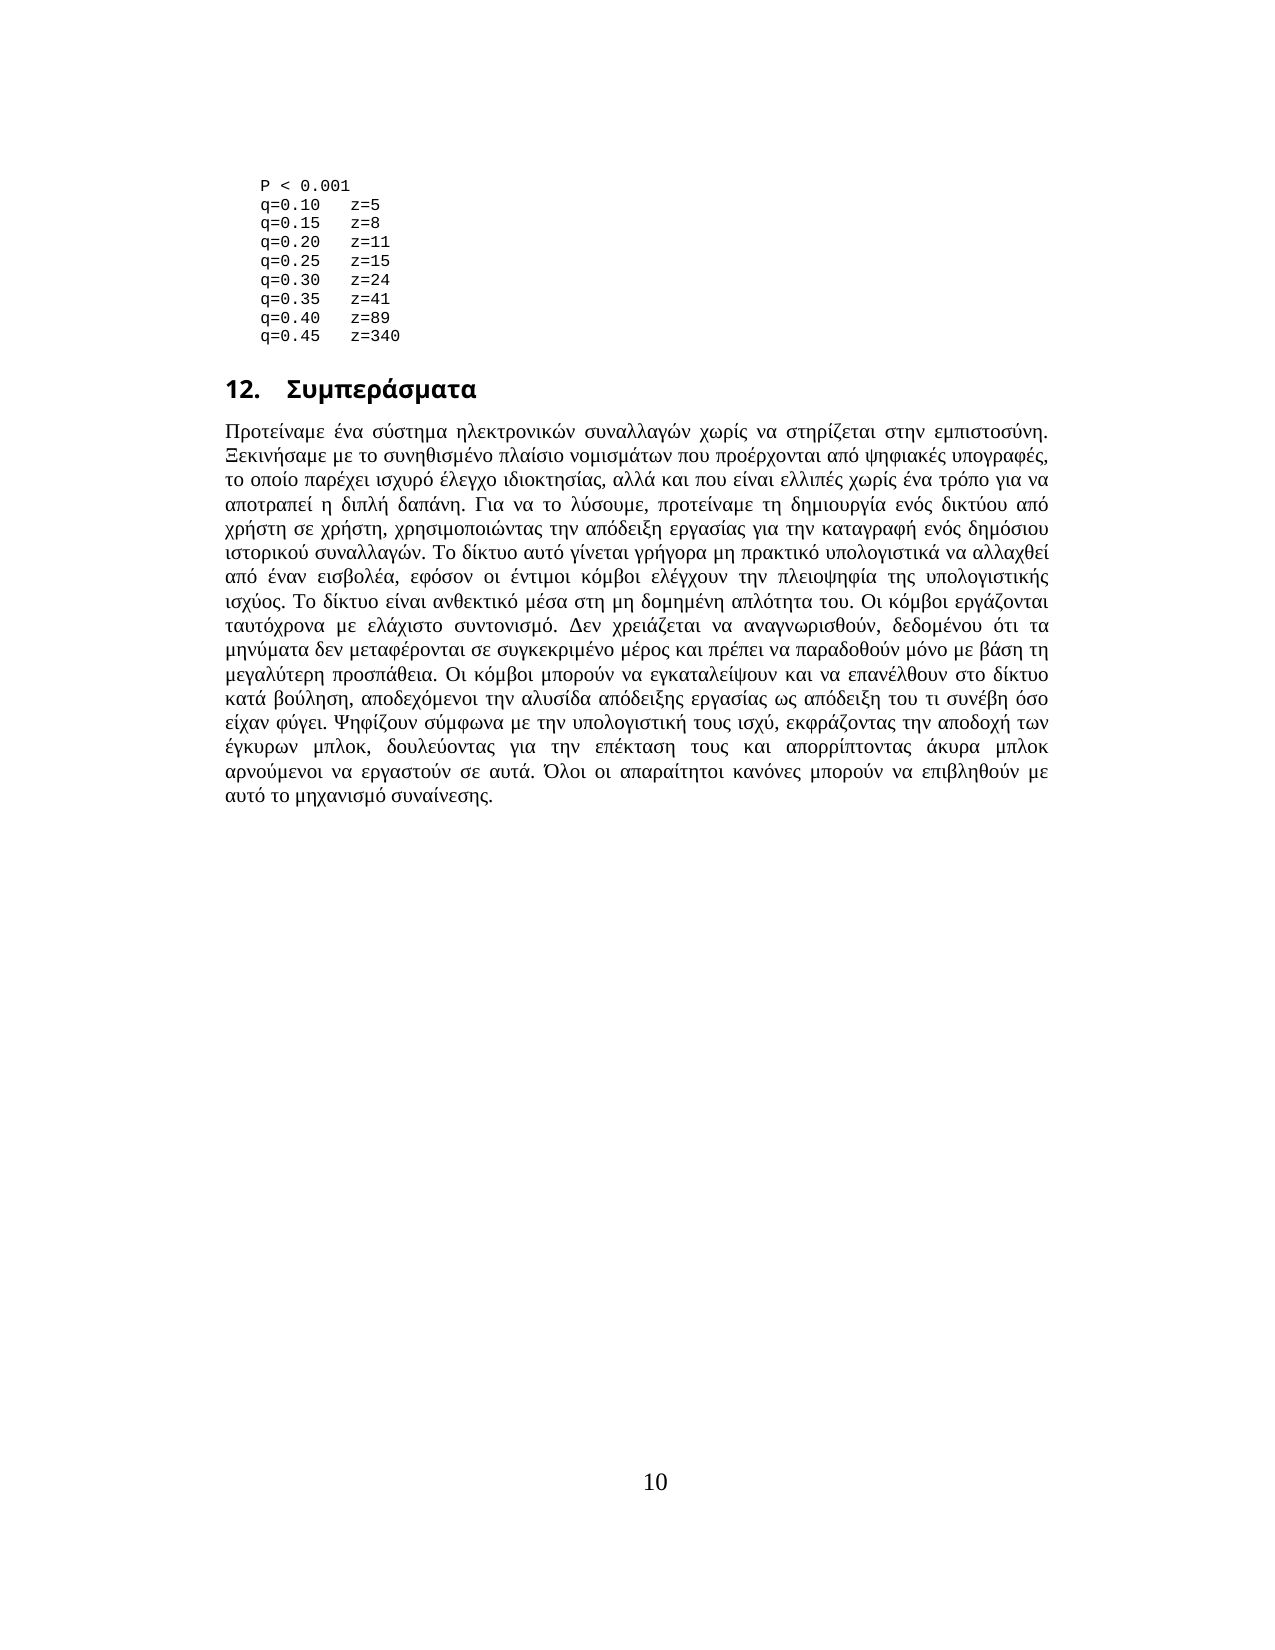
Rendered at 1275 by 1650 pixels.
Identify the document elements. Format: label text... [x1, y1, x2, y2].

subtitle 12. Συμπεράσματα [225, 372, 1050, 406]
text Προτείναμε ένα σύστημα ηλεκτρονικών συναλλαγών χωρίς να στηρίζεται στην εμπιστοσύνη. Ξεκινήσαμε με το συνηθισμένο πλαίσιο νομισμάτων που προέρχονται από ψηφιακές υπογραφές, το οποίο παρέχει ισχυρό έλεγχο ιδιοκτησίας, αλλά και που είναι ελλιπές χωρίς ένα τρόπο για να αποτραπεί η διπλή δαπάνη. Για να το λύσουμε, προτείναμε τη δημιουργία ενός δικτύου από χρήστη σε χρήστη, χρησιμοποιώντας την απόδειξη εργασίας για την καταγραφή ενός δημόσιου ιστορικού συναλλαγών. Το δίκτυο αυτό γίνεται γρήγορα μη πρακτικό υπολογιστικά να αλλαχθεί από έναν εισβολέα, εφόσον οι έντιμοι κόμβοι ελέγχουν την πλειοψηφία της υπολογιστικής ισχύος. Το δίκτυο είναι ανθεκτικό μέσα στη μη δομημένη απλότητα του. Οι κόμβοι εργάζονται ταυτόχρονα με ελάχιστο συντονισμό. Δεν χρειάζεται να αναγνωρισθούν, δεδομένου ότι τα μηνύματα δεν μεταφέρονται σε συγκεκριμένο μέρος και πρέπει να παραδοθούν μόνο με βάση τη μεγαλύτερη προσπάθεια. Οι κόμβοι μπορούν να εγκαταλείψουν και να επανέλθουν στο δίκτυο κατά βούληση, αποδεχόμενοι την αλυσίδα απόδειξης εργασίας ως απόδειξη του τι συνέβη όσο είχαν φύγει. Ψηφίζουν σύμφωνα με την υπολογιστική τους ισχύ, εκφράζοντας την αποδοχή των έγκυρων μπλοκ, δουλεύοντας για την επέκταση τους και απορρίπτοντας άκυρα μπλοκ αρνούμενοι να εργαστούν σε αυτά. Όλοι οι απαραίτητοι κανόνες μπορούν να επιβληθούν με αυτό το μηχανισμό συναίνεσης. [225, 419, 1050, 807]
